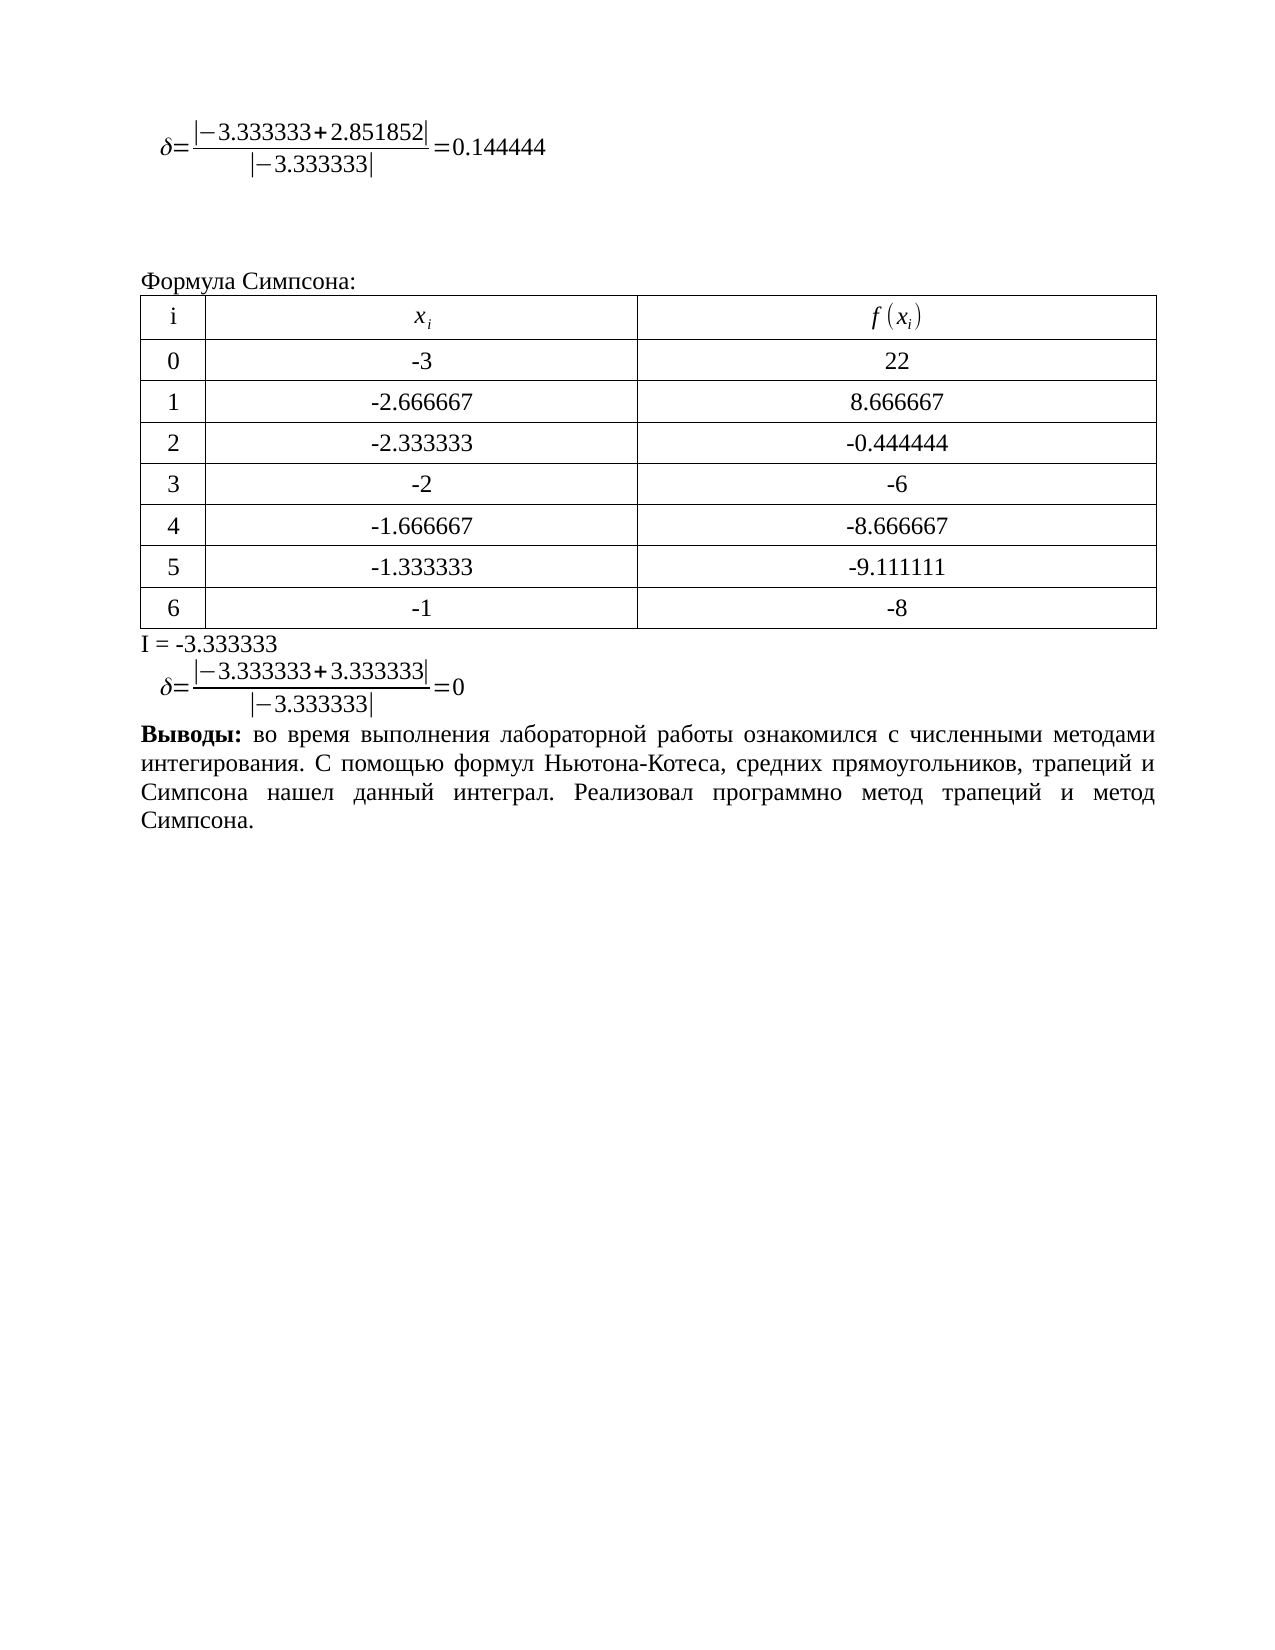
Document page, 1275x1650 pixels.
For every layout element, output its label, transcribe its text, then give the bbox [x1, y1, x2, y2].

table_header i [141, 296, 205, 339]
table_cell -1.666667 [206, 505, 637, 545]
table_cell -2.333333 [206, 423, 637, 463]
table_cell -3 [206, 340, 637, 380]
table_cell 2 [141, 423, 205, 463]
table_cell 4 [141, 505, 205, 545]
text Выводы: во время выполнения лабораторной работы ознакомился с численными методами интегирования. С помощью формул Ньютона-Котеса, средних прямоугольников, трапеций и Симпсона нашел данный интеграл. Реализовал программно метод трапеций и метод Симпсона. [141, 719, 1156, 834]
table_cell 0 [141, 340, 205, 380]
table_cell -8.666667 [638, 505, 1156, 545]
table_cell -0.444444 [638, 423, 1156, 463]
table_cell -8 [638, 588, 1156, 628]
table_cell 1 [141, 381, 205, 422]
table_cell 8.666667 [638, 381, 1156, 422]
table_cell 6 [141, 588, 205, 628]
table_cell -9.111111 [638, 546, 1156, 587]
text I = -3.333333 [141, 629, 1156, 658]
table_cell -2 [206, 464, 637, 504]
table_header [638, 296, 1156, 339]
table_cell 5 [141, 546, 205, 587]
table_header [206, 296, 637, 339]
table_cell -1 [206, 588, 637, 628]
table_cell -6 [638, 464, 1156, 504]
table_cell -2.666667 [206, 381, 637, 422]
table_cell 22 [638, 340, 1156, 380]
text Формула Симпсона: [141, 266, 1156, 294]
table_cell -1.333333 [206, 546, 637, 587]
table_cell 3 [141, 464, 205, 504]
